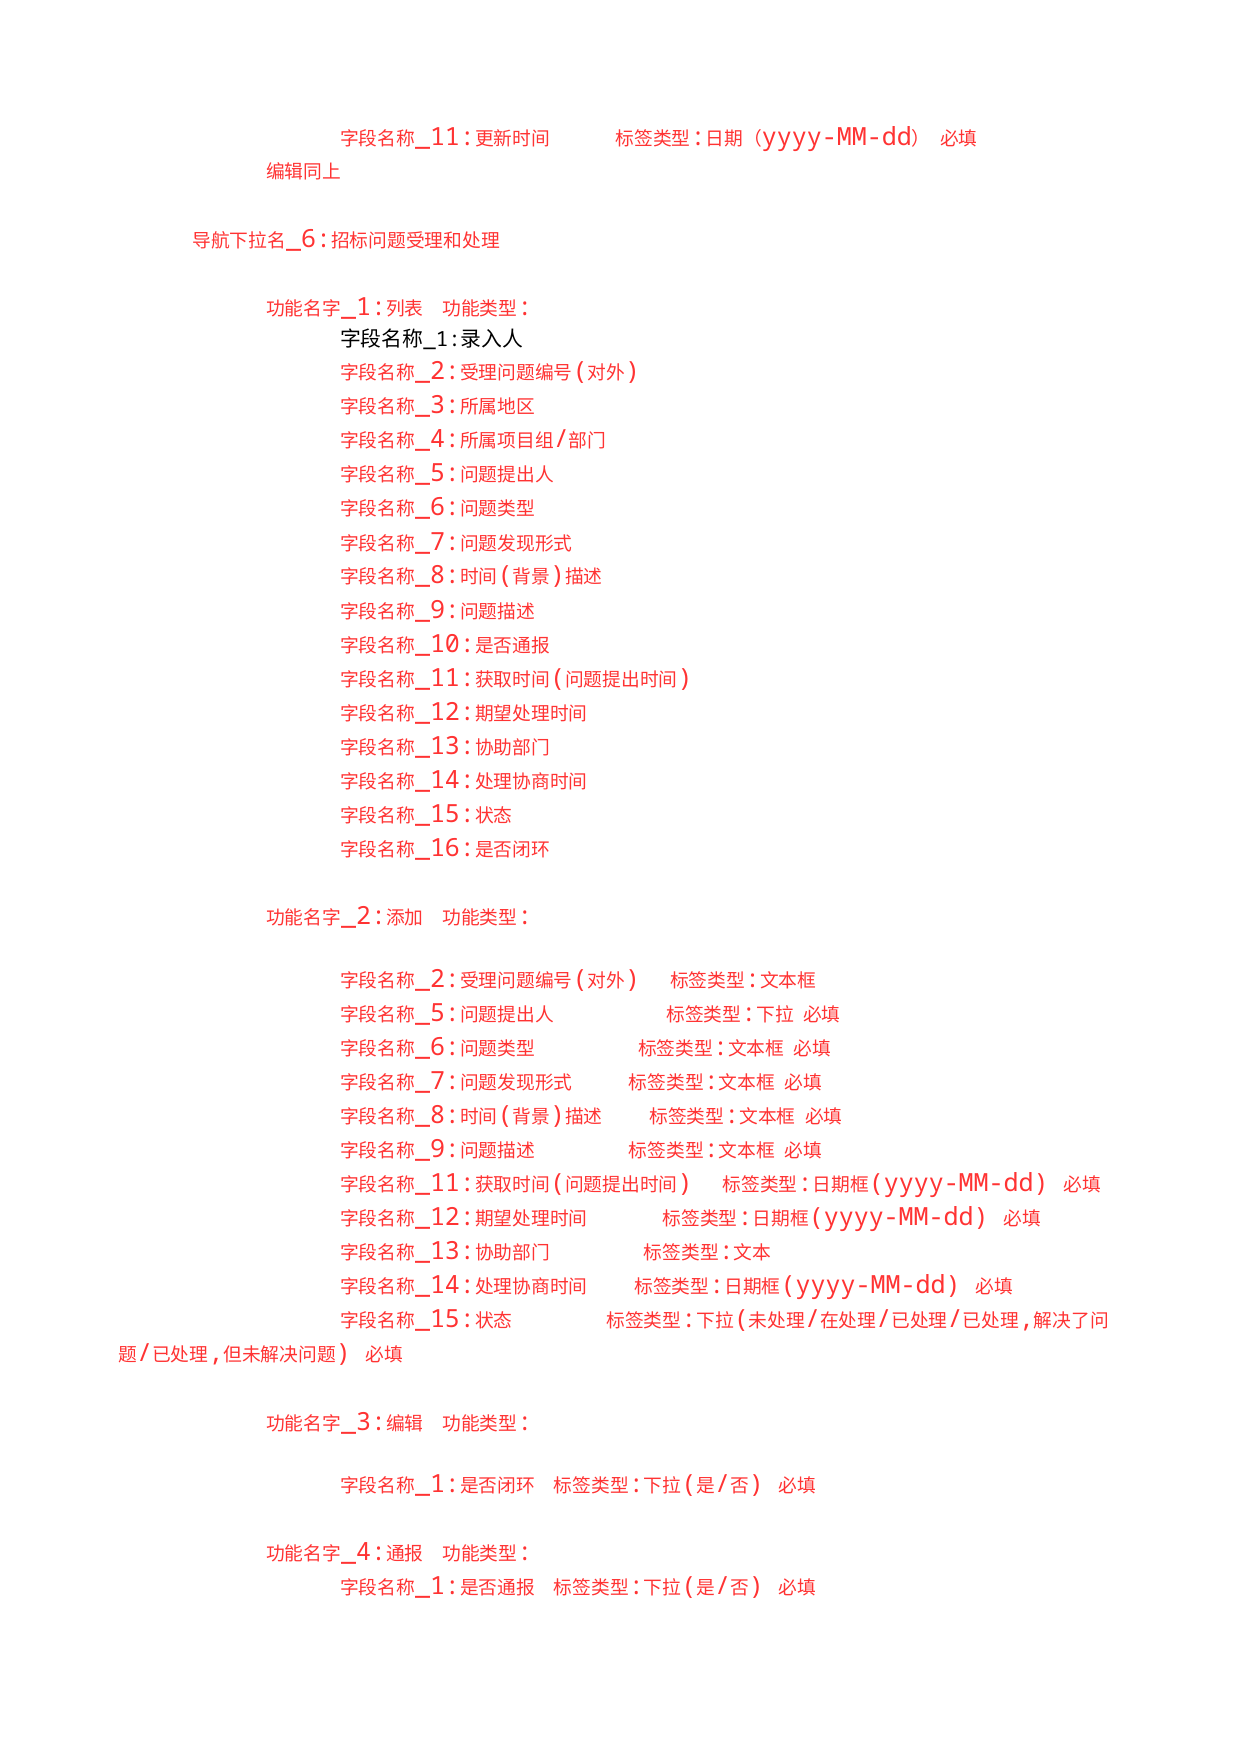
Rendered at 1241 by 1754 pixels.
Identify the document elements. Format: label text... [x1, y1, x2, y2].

text 字段名称_13:协助部门 标签类型:文本 [118, 1233, 1122, 1267]
text 字段名称_2:受理问题编号(对外) [118, 353, 1122, 387]
text 字段名称_16:是否闭环 [118, 830, 1122, 864]
text 字段名称_10:是否通报 [118, 625, 1122, 659]
text 字段名称_9:问题描述 [118, 591, 1122, 625]
text 字段名称_8:时间(背景)描述 [118, 557, 1122, 591]
text 字段名称_5:问题提出人 标签类型:下拉 必填 [118, 994, 1122, 1028]
text 导航下拉名_6:招标问题受理和处理 [118, 220, 1122, 254]
text 功能名字_4:通报 功能类型: [118, 1534, 1122, 1568]
text 字段名称_7:问题发现形式 [118, 523, 1122, 557]
text 字段名称_14:处理协商时间 标签类型:日期框(yyyy-MM-dd) 必填 [118, 1267, 1122, 1301]
text 功能名字_3:编辑 功能类型: [118, 1403, 1122, 1437]
text 字段名称_5:问题提出人 [118, 455, 1122, 489]
text 功能名字_2:添加 功能类型: [118, 898, 1122, 932]
text 字段名称_1:是否闭环 标签类型:下拉(是/否) 必填 [118, 1466, 1122, 1500]
text 字段名称_12:期望处理时间 [118, 693, 1122, 727]
text 字段名称_11:获取时间(问题提出时间) [118, 659, 1122, 693]
text 字段名称_12:期望处理时间 标签类型:日期框(yyyy-MM-dd) 必填 [118, 1199, 1122, 1233]
text 字段名称_15:状态 标签类型:下拉(未处理/在处理/已处理/已处理,解决了问题/已处理,但未解决问题) 必填 [118, 1301, 1122, 1369]
text 字段名称_2:受理问题编号(对外) 标签类型:文本框 [118, 960, 1122, 994]
text 字段名称_7:问题发现形式 标签类型:文本框 必填 [118, 1062, 1122, 1097]
text 字段名称_1:录入人 [118, 322, 1122, 353]
text 字段名称_6:问题类型 标签类型:文本框 必填 [118, 1028, 1122, 1062]
text 字段名称_15:状态 [118, 796, 1122, 830]
text 字段名称_11:获取时间(问题提出时间) 标签类型:日期框(yyyy-MM-dd) 必填 [118, 1165, 1122, 1199]
text 编辑同上 [118, 152, 1122, 186]
text 字段名称_11:更新时间 标签类型:日期（yyyy-MM-dd） 必填 [118, 118, 1122, 152]
text 字段名称_1:是否通报 标签类型:下拉(是/否) 必填 [118, 1568, 1122, 1602]
text 字段名称_14:处理协商时间 [118, 762, 1122, 796]
text 字段名称_4:所属项目组/部门 [118, 421, 1122, 455]
text 字段名称_3:所属地区 [118, 387, 1122, 421]
text 字段名称_6:问题类型 [118, 489, 1122, 523]
text 功能名字_1:列表 功能类型: [118, 288, 1122, 322]
text 字段名称_13:协助部门 [118, 727, 1122, 762]
text 字段名称_8:时间(背景)描述 标签类型:文本框 必填 [118, 1097, 1122, 1131]
text 字段名称_9:问题描述 标签类型:文本框 必填 [118, 1131, 1122, 1165]
